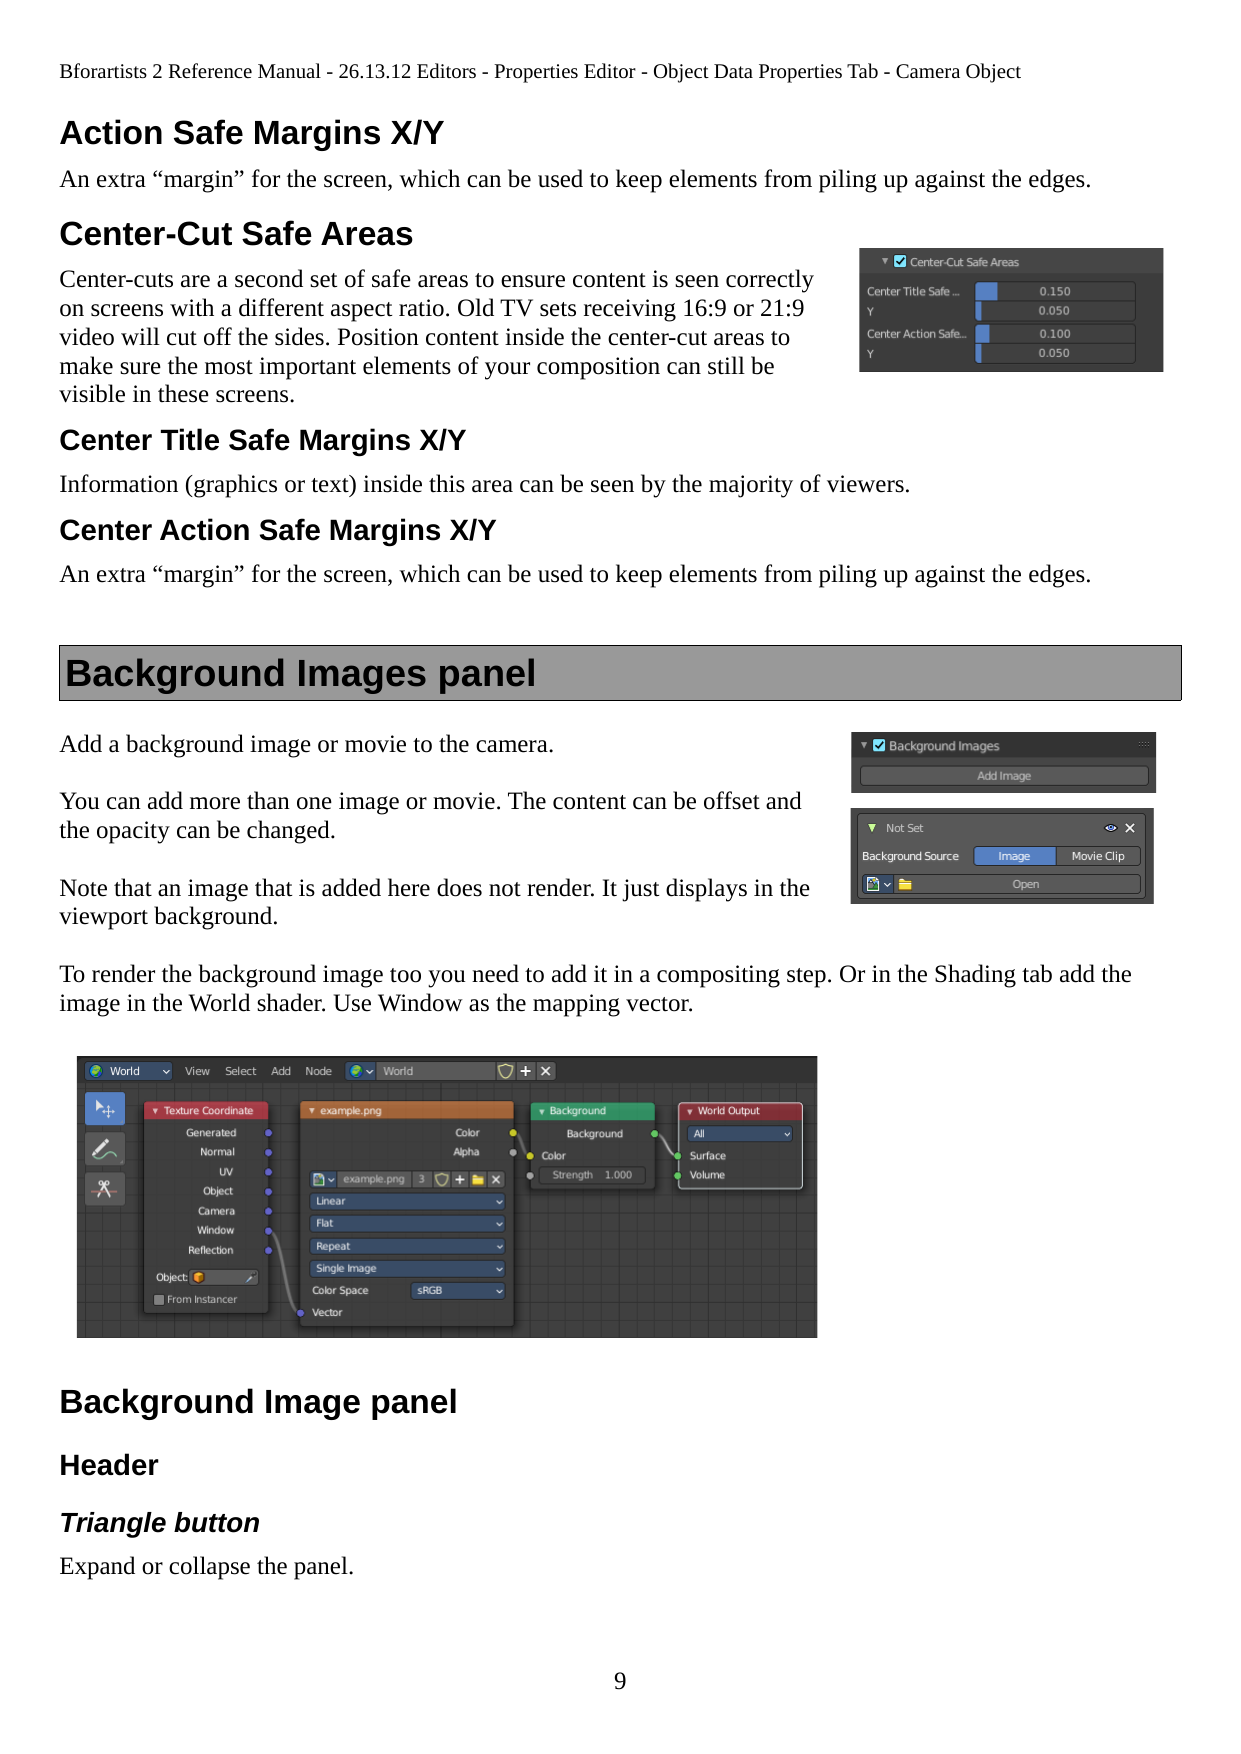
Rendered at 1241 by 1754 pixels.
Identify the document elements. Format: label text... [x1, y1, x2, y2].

subtitle Background Image panel [59, 1382, 1181, 1421]
picture [851, 732, 1157, 793]
picture [850, 808, 1154, 904]
table_header Background Images panel [60, 646, 1181, 700]
subtitle Header [59, 1448, 1181, 1482]
text Note that an image that is added here does not render. It just displays in the viewport background. [59, 873, 1181, 930]
picture [76, 1056, 818, 1338]
text Add a background image or movie to the camera. [59, 729, 1181, 758]
picture [859, 248, 1164, 372]
text An extra “margin” for the screen, which can be used to keep elements from piling up against the edges. [59, 559, 1181, 587]
subtitle Center Title Safe Margins X/Y [59, 423, 1181, 457]
subtitle Center-Cut Safe Areas [59, 213, 1181, 252]
subtitle Triangle button [59, 1507, 1181, 1539]
text Information (graphics or text) inside this area can be seen by the majority of viewers. [59, 469, 1181, 498]
text Center-cuts are a second set of safe areas to ensure content is seen correctly on screens with a different aspect ratio. Old TV sets receiving 16:9 or 21:9 video will cut off the sides. Position content inside the center-cut areas to make sure the most important elements of your composition can still be visible in these screens. [59, 264, 1181, 408]
subtitle Center Action Safe Margins X/Y [59, 512, 1181, 546]
text You can add more than one image or movie. The content can be offset and the opacity can be changed. [59, 786, 1181, 844]
text Expand or collapse the panel. [59, 1551, 1181, 1580]
text To render the background image too you need to add it in a compositing step. Or in the Shading tab add the image in the World shader. Use Window as the mapping vector. [59, 959, 1181, 1016]
text An extra “margin” for the screen, which can be used to keep elements from piling up against the edges. [59, 164, 1181, 192]
subtitle Action Safe Margins X/Y [59, 113, 1181, 151]
